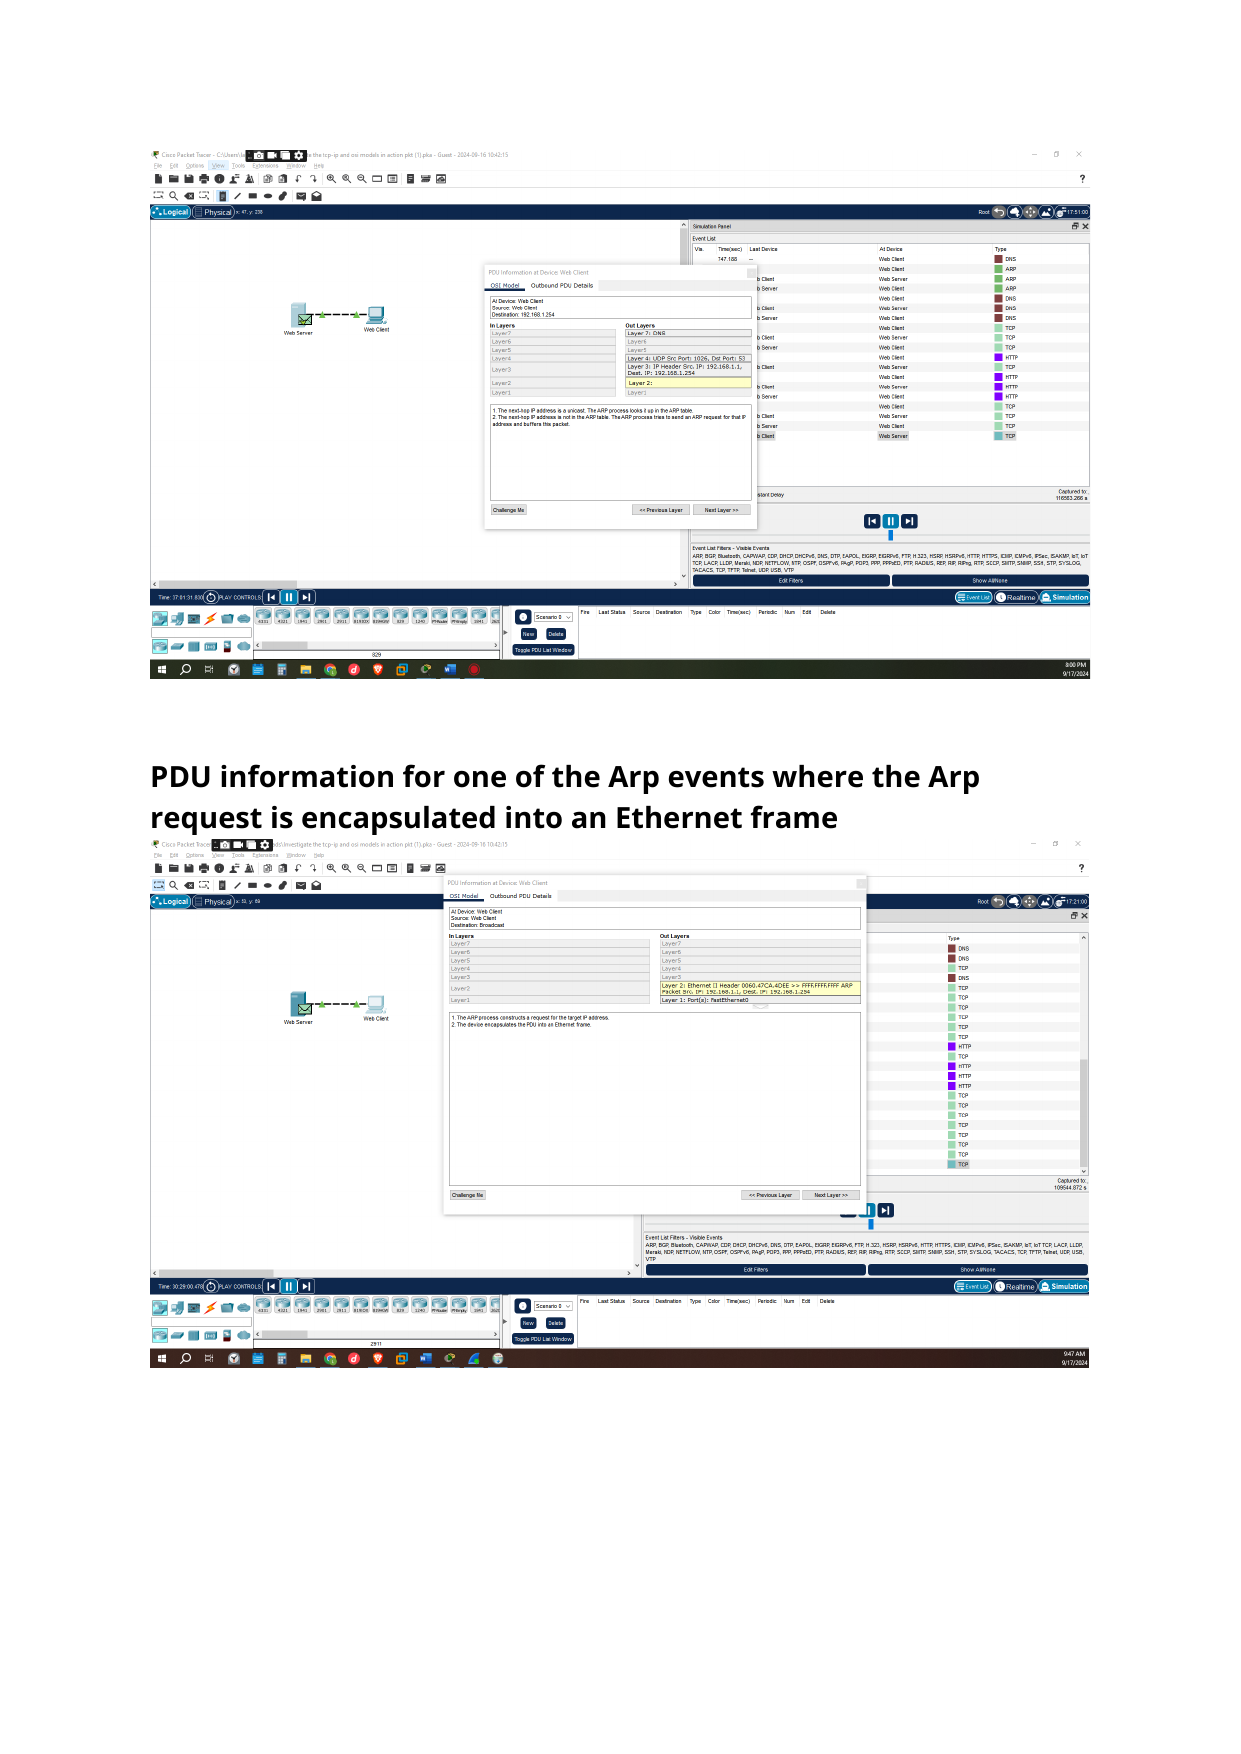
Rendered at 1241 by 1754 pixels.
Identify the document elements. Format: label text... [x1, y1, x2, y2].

text PDU information for one of the Arp events where the Arp request is encapsulated into an Ethernet frame [150, 756, 1090, 1368]
